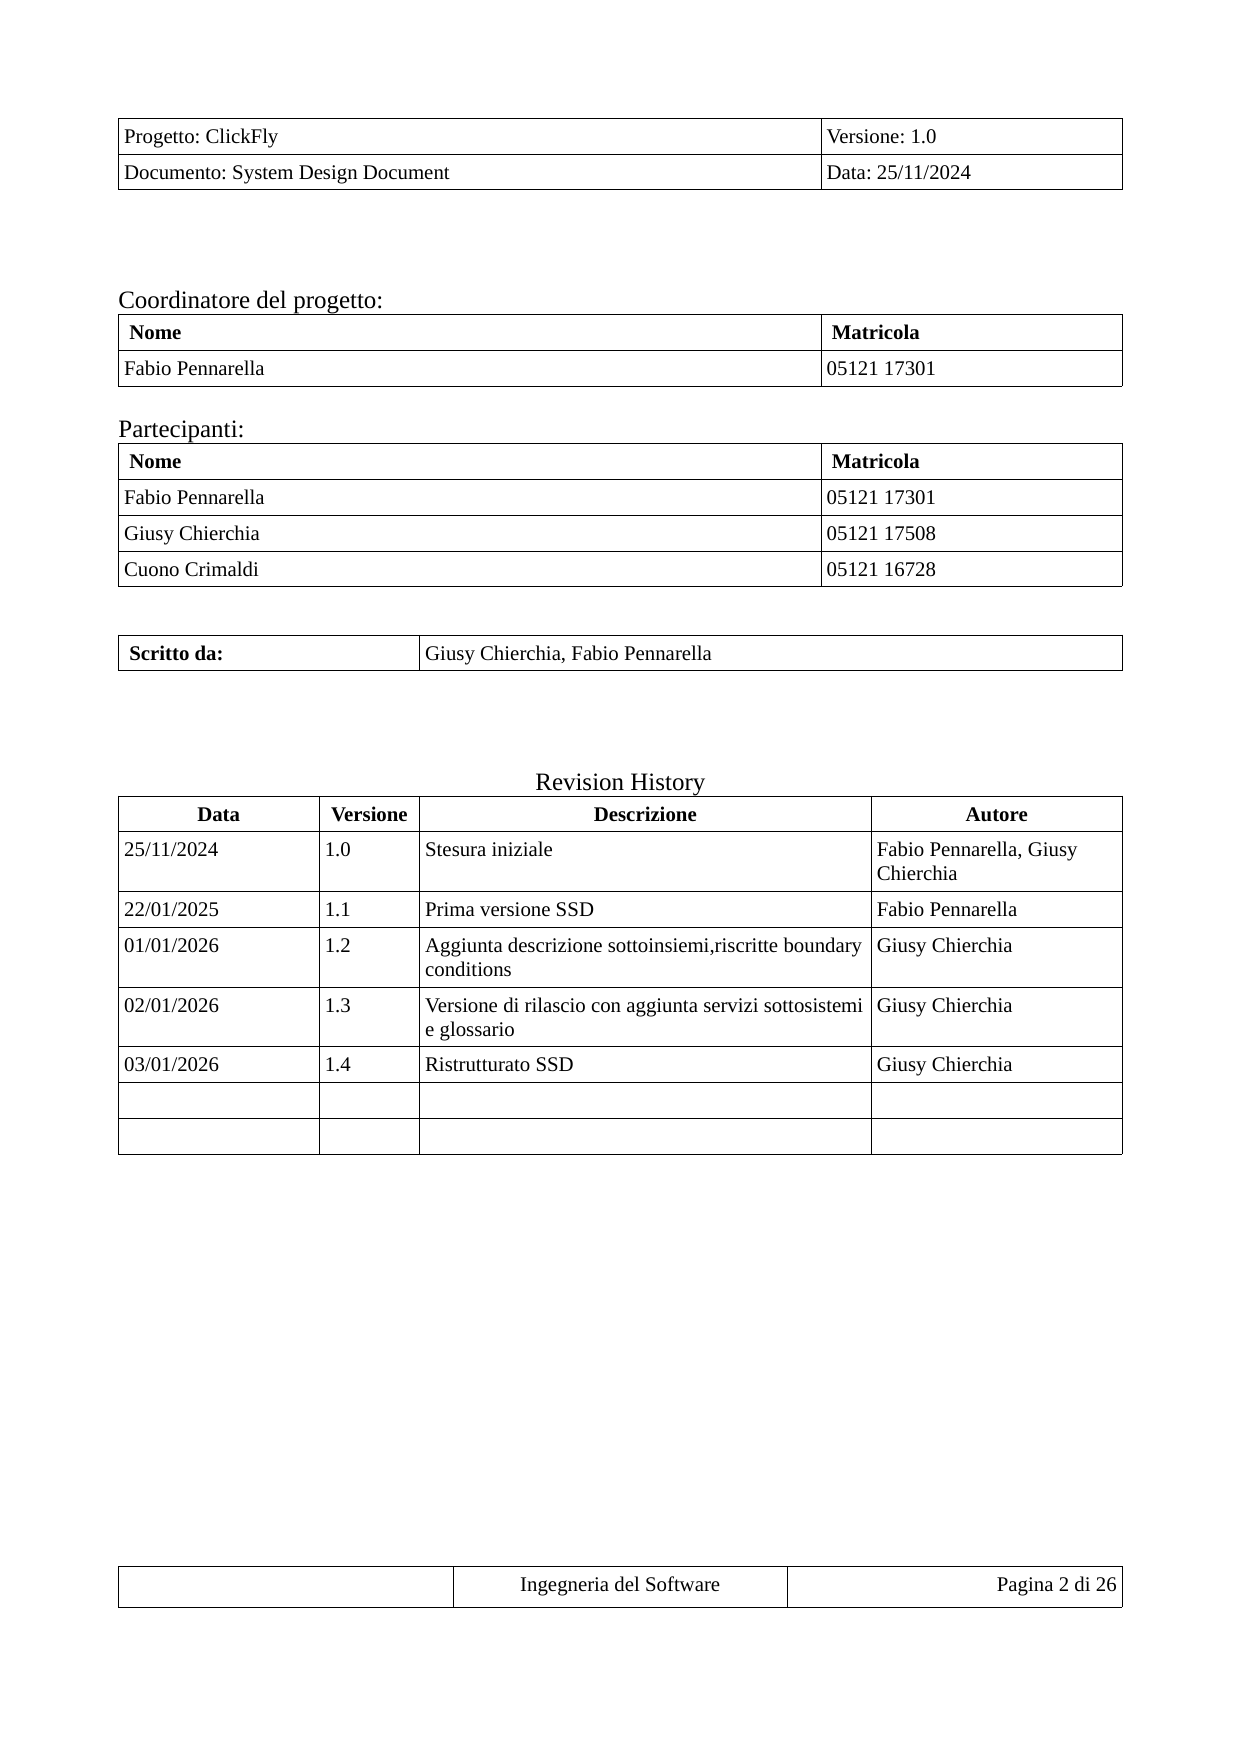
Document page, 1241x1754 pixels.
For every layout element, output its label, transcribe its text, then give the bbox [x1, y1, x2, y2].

table_cell Cuono Crimaldi [119, 552, 821, 586]
table_cell 1.2 [320, 928, 419, 987]
table_cell Giusy Chierchia [872, 988, 1122, 1046]
table_header Scritto da: [119, 636, 419, 670]
table_cell 1.0 [320, 832, 419, 891]
table_cell 1.4 [320, 1047, 419, 1082]
table_cell 1.3 [320, 988, 419, 1046]
table_cell [320, 1083, 419, 1118]
table_header Nome [119, 315, 821, 350]
table_cell 1.1 [320, 892, 419, 927]
table_header Nome [119, 444, 821, 479]
table_header Autore [872, 797, 1122, 831]
table_cell 05121 17508 [822, 516, 1122, 551]
table_cell [420, 1083, 871, 1118]
table_cell [420, 1119, 871, 1153]
table_header Descrizione [420, 797, 871, 831]
table_cell [320, 1119, 419, 1153]
table_header Data [119, 797, 319, 831]
table_cell Fabio Pennarella [872, 892, 1122, 927]
table_cell [119, 1119, 319, 1153]
text Partecipanti: [118, 414, 1122, 443]
table_header Matricola [822, 315, 1122, 350]
table_cell 02/01/2026 [119, 988, 319, 1046]
table_cell Fabio Pennarella [119, 351, 821, 386]
table_cell Giusy Chierchia [872, 928, 1122, 987]
table_cell [119, 1083, 319, 1118]
table_cell [872, 1083, 1122, 1118]
table_cell Fabio Pennarella [119, 480, 821, 515]
table_header Matricola [822, 444, 1122, 479]
table_cell 05121 17301 [822, 351, 1122, 386]
text Revision History [118, 767, 1122, 796]
table_cell 03/01/2026 [119, 1047, 319, 1082]
table_cell 25/11/2024 [119, 832, 319, 891]
table_cell Giusy Chierchia [119, 516, 821, 551]
table_cell Versione di rilascio con aggiunta servizi sottosistemi e glossario [420, 988, 871, 1046]
table_cell Giusy Chierchia [872, 1047, 1122, 1082]
table_cell Aggiunta descrizione sottoinsiemi,riscritte boundary conditions [420, 928, 871, 987]
table_header Giusy Chierchia, Fabio Pennarella [420, 636, 1122, 670]
table_cell Prima versione SSD [420, 892, 871, 927]
table_cell Stesura iniziale [420, 832, 871, 891]
table_cell Ristrutturato SSD [420, 1047, 871, 1082]
table_cell 05121 17301 [822, 480, 1122, 515]
table_cell 01/01/2026 [119, 928, 319, 987]
text Coordinatore del progetto: [118, 285, 1122, 314]
table_cell [872, 1119, 1122, 1153]
table_header Versione [320, 797, 419, 831]
table_cell 22/01/2025 [119, 892, 319, 927]
table_cell 05121 16728 [822, 552, 1122, 586]
table_cell Fabio Pennarella, Giusy Chierchia [872, 832, 1122, 891]
